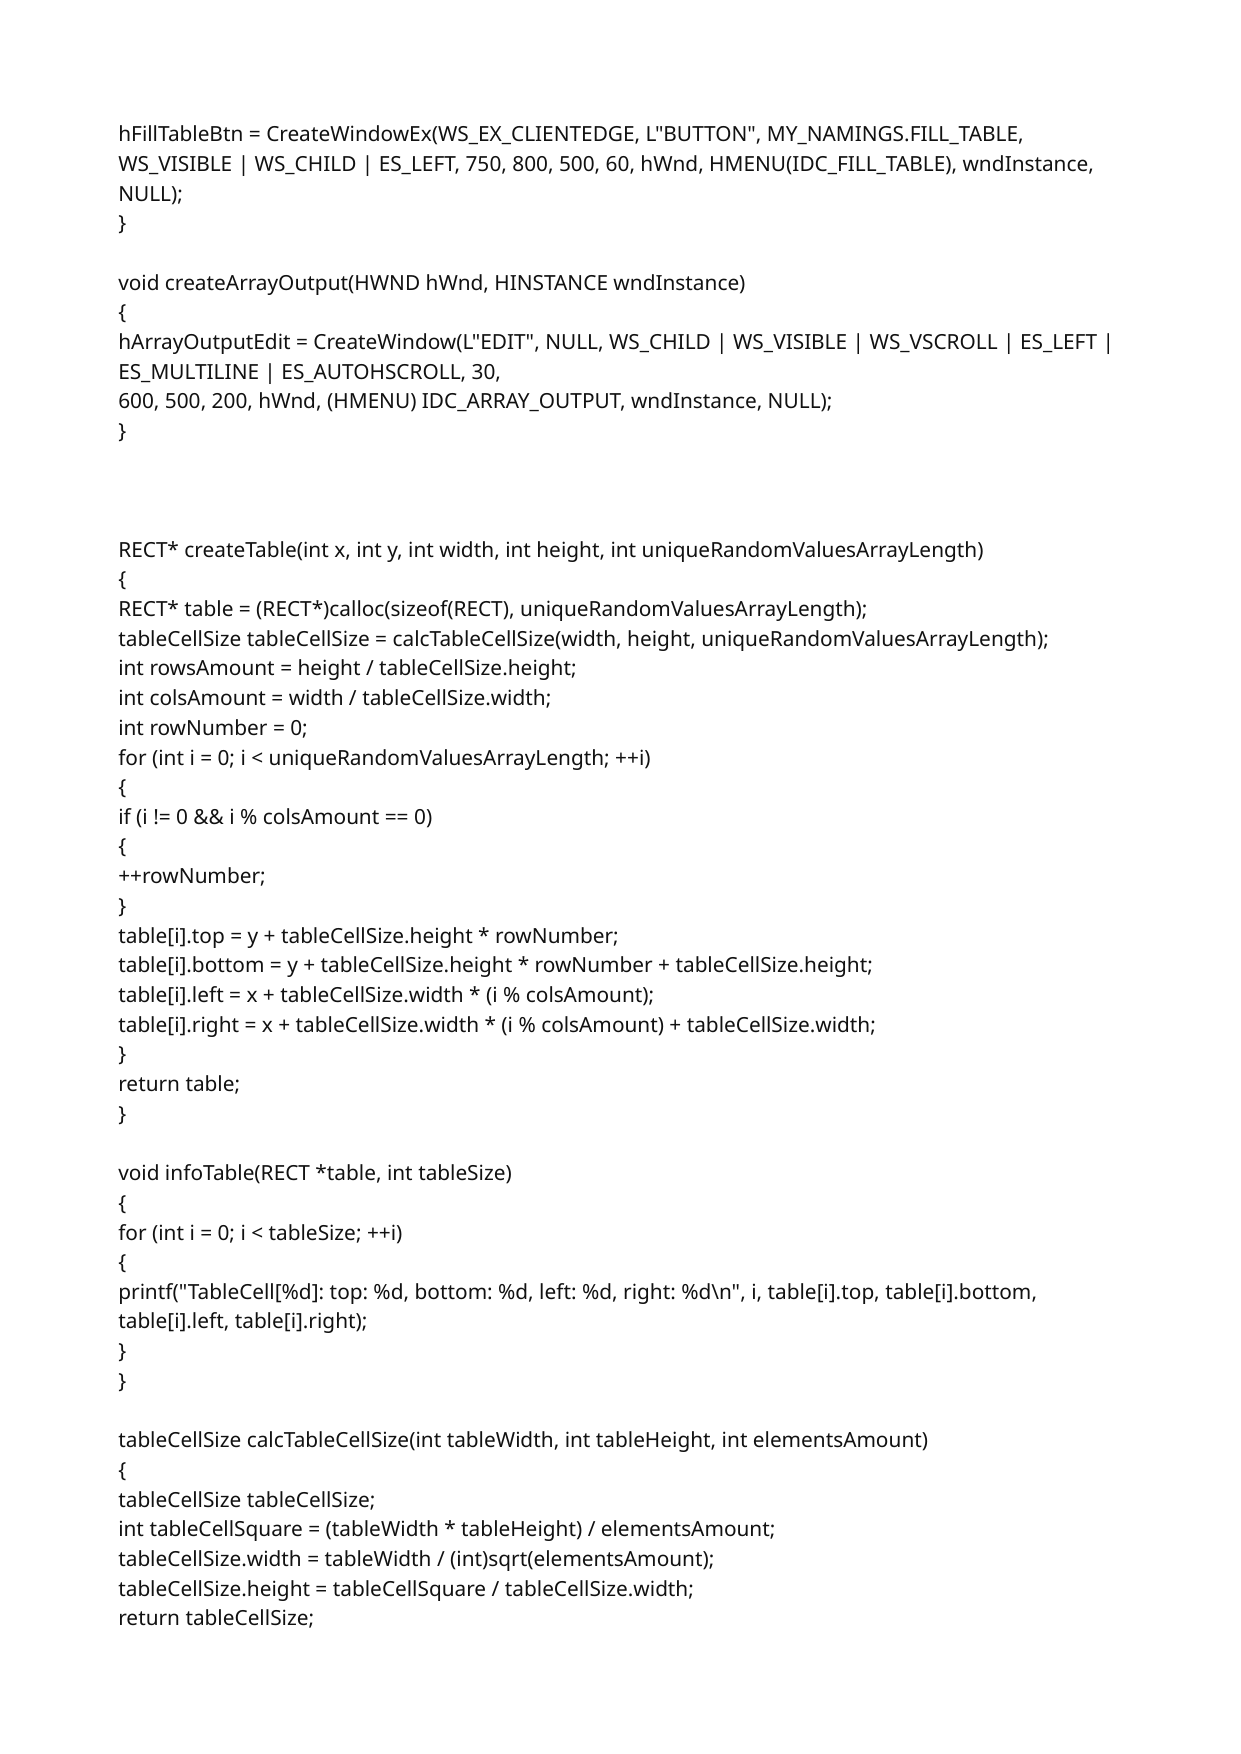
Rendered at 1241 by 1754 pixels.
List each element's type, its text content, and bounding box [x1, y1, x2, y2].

text int colsAmount = width / tableCellSize.width; [118, 682, 1122, 712]
text printf("TableCell[%d]: top: %d, bottom: %d, left: %d, right: %d\n", i, table[i].top, table[i].bottom, table[i].left, table[i].right); [118, 1276, 1122, 1335]
text for (int i = 0; i < tableSize; ++i) [118, 1216, 1122, 1246]
text { [118, 563, 1122, 593]
text RECT* createTable(int x, int y, int width, int height, int uniqueRandomValuesArrayLength) [118, 533, 1122, 563]
text int tableCellSquare = (tableWidth * tableHeight) / elementsAmount; [118, 1513, 1122, 1543]
text if (i != 0 && i % colsAmount == 0) [118, 801, 1122, 830]
text tableCellSize.height = tableCellSquare / tableCellSize.width; [118, 1573, 1122, 1602]
text tableCellSize calcTableCellSize(int tableWidth, int tableHeight, int elementsAmount) [118, 1424, 1122, 1454]
text } [118, 890, 1122, 919]
text void infoTable(RECT *table, int tableSize) [118, 1157, 1122, 1187]
text { [118, 1454, 1122, 1483]
text } [118, 1335, 1122, 1365]
text ++rowNumber; [118, 860, 1122, 890]
text { [118, 830, 1122, 860]
text { [118, 771, 1122, 801]
text } [118, 1098, 1122, 1127]
text table[i].right = x + tableCellSize.width * (i % colsAmount) + tableCellSize.width; [118, 1008, 1122, 1038]
text int rowsAmount = height / tableCellSize.height; [118, 652, 1122, 682]
text } [118, 415, 1122, 445]
text table[i].bottom = y + tableCellSize.height * rowNumber + tableCellSize.height; [118, 949, 1122, 979]
text hFillTableBtn = CreateWindowEx(WS_EX_CLIENTEDGE, L"BUTTON", MY_NAMINGS.FILL_TABLE, WS_VISIBLE | WS_CHILD | ES_LEFT, 750, 800, 500, 60, hWnd, HMENU(IDC_FILL_TABLE), wndInstance, NULL); [118, 118, 1122, 207]
text for (int i = 0; i < uniqueRandomValuesArrayLength; ++i) [118, 741, 1122, 771]
text } [118, 1038, 1122, 1068]
text RECT* table = (RECT*)calloc(sizeof(RECT), uniqueRandomValuesArrayLength); [118, 593, 1122, 623]
text hArrayOutputEdit = CreateWindow(L"EDIT", NULL, WS_CHILD | WS_VISIBLE | WS_VSCROLL | ES_LEFT | ES_MULTILINE | ES_AUTOHSCROLL, 30, [118, 326, 1122, 385]
text table[i].top = y + tableCellSize.height * rowNumber; [118, 919, 1122, 949]
text void createArrayOutput(HWND hWnd, HINSTANCE wndInstance) [118, 267, 1122, 296]
text { [118, 1187, 1122, 1216]
text table[i].left = x + tableCellSize.width * (i % colsAmount); [118, 979, 1122, 1008]
text tableCellSize.width = tableWidth / (int)sqrt(elementsAmount); [118, 1543, 1122, 1573]
text { [118, 1246, 1122, 1276]
text { [118, 296, 1122, 326]
text } [118, 207, 1122, 237]
text 600, 500, 200, hWnd, (HMENU) IDC_ARRAY_OUTPUT, wndInstance, NULL); [118, 385, 1122, 415]
text } [118, 1365, 1122, 1394]
text tableCellSize tableCellSize = calcTableCellSize(width, height, uniqueRandomValuesArrayLength); [118, 623, 1122, 652]
text return tableCellSize; [118, 1602, 1122, 1632]
text tableCellSize tableCellSize; [118, 1483, 1122, 1513]
text return table; [118, 1068, 1122, 1098]
text int rowNumber = 0; [118, 712, 1122, 741]
